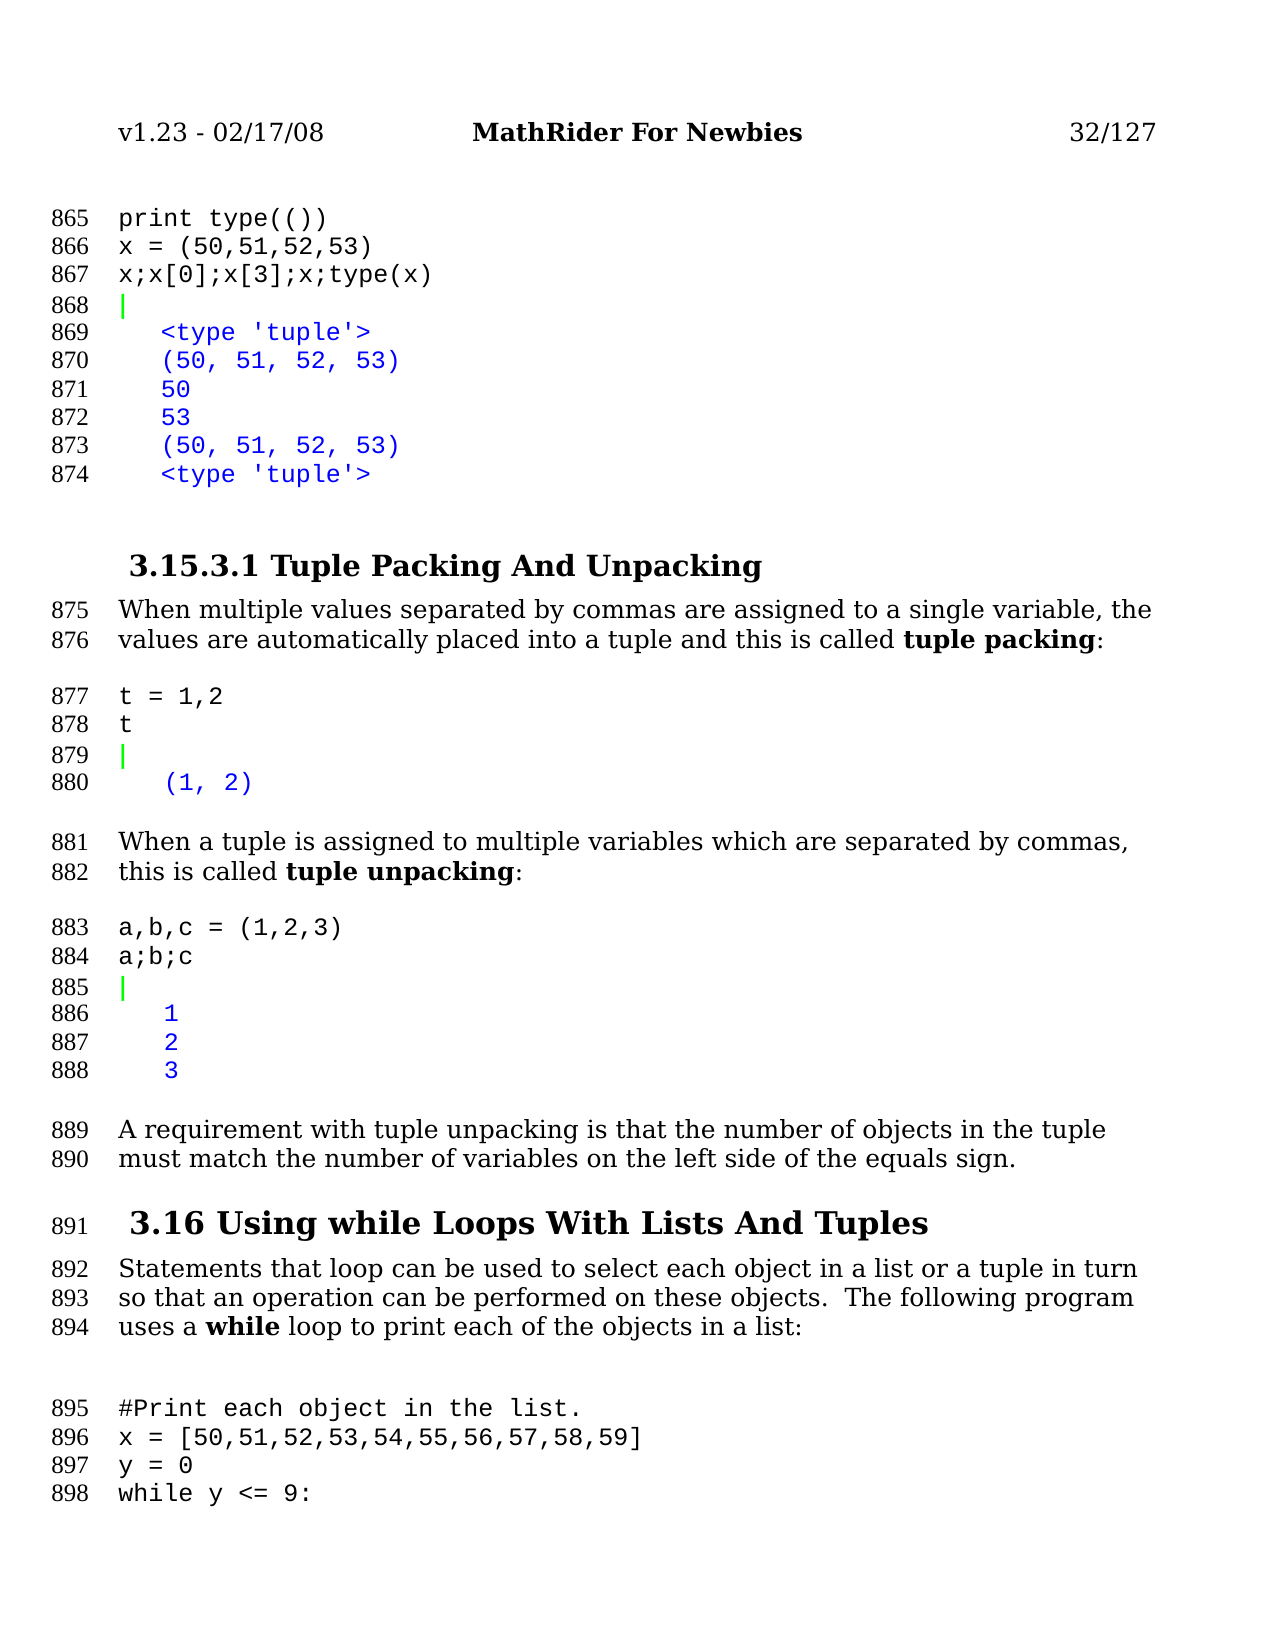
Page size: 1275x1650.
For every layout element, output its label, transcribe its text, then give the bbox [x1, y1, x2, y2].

text When a tuple is assigned to multiple variables which are separated by commas, this is called tuple unpacking: [118, 827, 1157, 886]
text print type(()) [118, 205, 1157, 234]
text Statements that loop can be used to select each object in a list or a tuple in turn so that an operation can be performed on these objects. The following program uses a while loop to print each of the objects in a list: [118, 1254, 1157, 1342]
text t [118, 712, 1157, 740]
text a,b,c = (1,2,3) [118, 915, 1157, 943]
text #Print each object in the list. [118, 1396, 1157, 1424]
text <type 'tuple'> [161, 461, 1157, 490]
text x = (50,51,52,53) [118, 234, 1157, 262]
subtitle Tuple Packing And Unpacking [118, 549, 1157, 584]
text y = 0 [118, 1453, 1157, 1481]
text (1, 2) [163, 769, 1157, 798]
text a;b;c [118, 943, 1157, 972]
text | [118, 740, 1157, 769]
text 53 [161, 405, 1157, 433]
text x;x[0];x[3];x;type(x) [118, 262, 1157, 290]
text 50 [161, 376, 1157, 405]
text 3 [163, 1058, 1157, 1086]
text <type 'tuple'> [161, 320, 1157, 348]
subtitle Using while Loops With Lists And Tuples [118, 1205, 1157, 1242]
text When multiple values separated by commas are assigned to a single variable, the values are automatically placed into a tuple and this is called tuple packing: [118, 596, 1157, 654]
text (50, 51, 52, 53) [161, 433, 1157, 461]
text | [118, 972, 1157, 1001]
text while y <= 9: [118, 1481, 1157, 1509]
text x = [50,51,52,53,54,55,56,57,58,59] [118, 1424, 1157, 1453]
text 1 [163, 1001, 1157, 1029]
text 2 [163, 1029, 1157, 1058]
text | [118, 290, 1157, 320]
text t = 1,2 [118, 683, 1157, 712]
text (50, 51, 52, 53) [161, 348, 1157, 376]
text A requirement with tuple unpacking is that the number of objects in the tuple must match the number of variables on the left side of the equals sign. [118, 1116, 1157, 1174]
